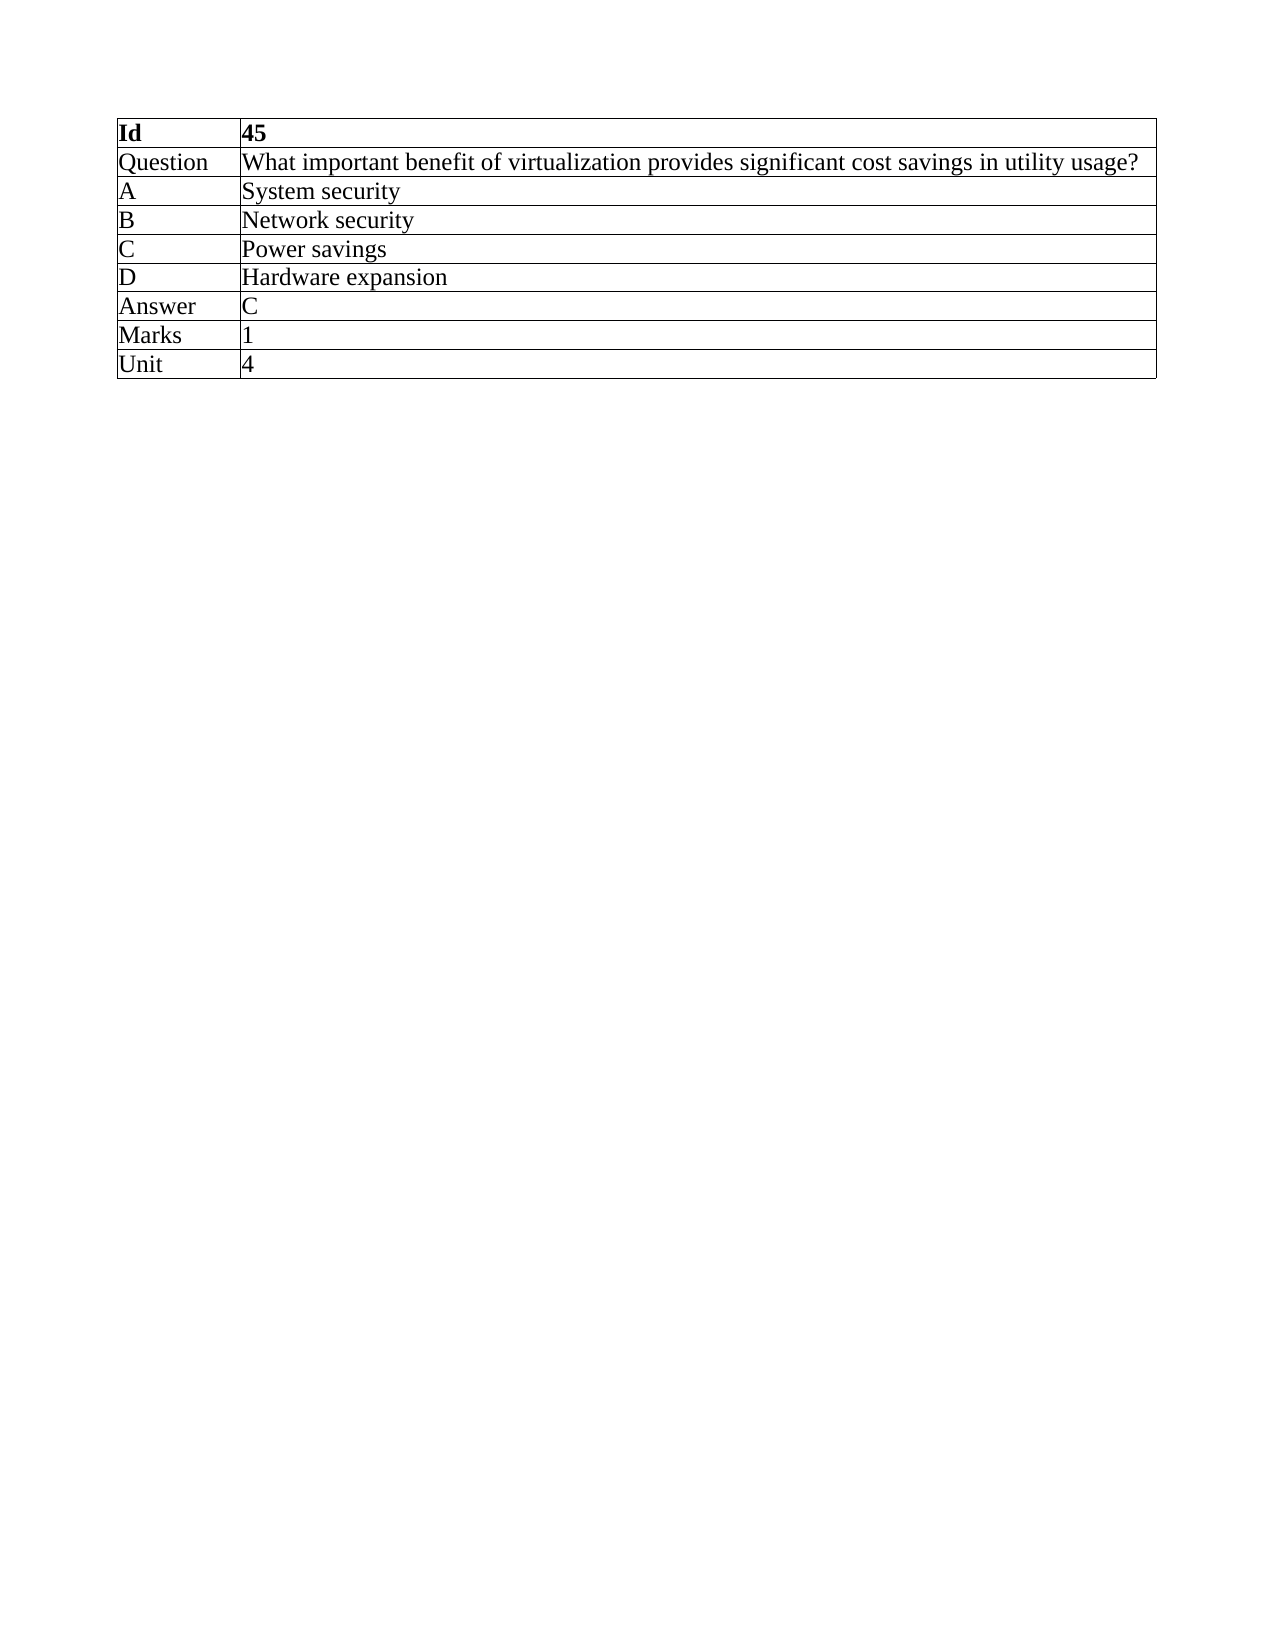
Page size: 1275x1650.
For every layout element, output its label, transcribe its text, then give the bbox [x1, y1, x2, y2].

table_cell Unit [118, 350, 240, 378]
table_cell Hardware expansion [241, 264, 1156, 291]
table_cell C [241, 292, 1156, 320]
table_cell 1 [241, 321, 1156, 349]
table_cell 4 [241, 350, 1156, 378]
table_cell C [118, 235, 240, 262]
table_cell What important benefit of virtualization provides significant cost savings in utility usage? [241, 148, 1156, 176]
table_header 45 [241, 119, 1156, 147]
table_cell Network security [241, 206, 1156, 233]
table_cell Marks [118, 321, 240, 349]
table_cell Question [118, 148, 240, 176]
table_cell B [118, 206, 240, 233]
table_header Id [118, 119, 240, 147]
table_cell Answer [118, 292, 240, 320]
table_cell D [118, 264, 240, 291]
table_cell System security [241, 177, 1156, 205]
table_cell A [118, 177, 240, 205]
table_cell Power savings [241, 235, 1156, 262]
